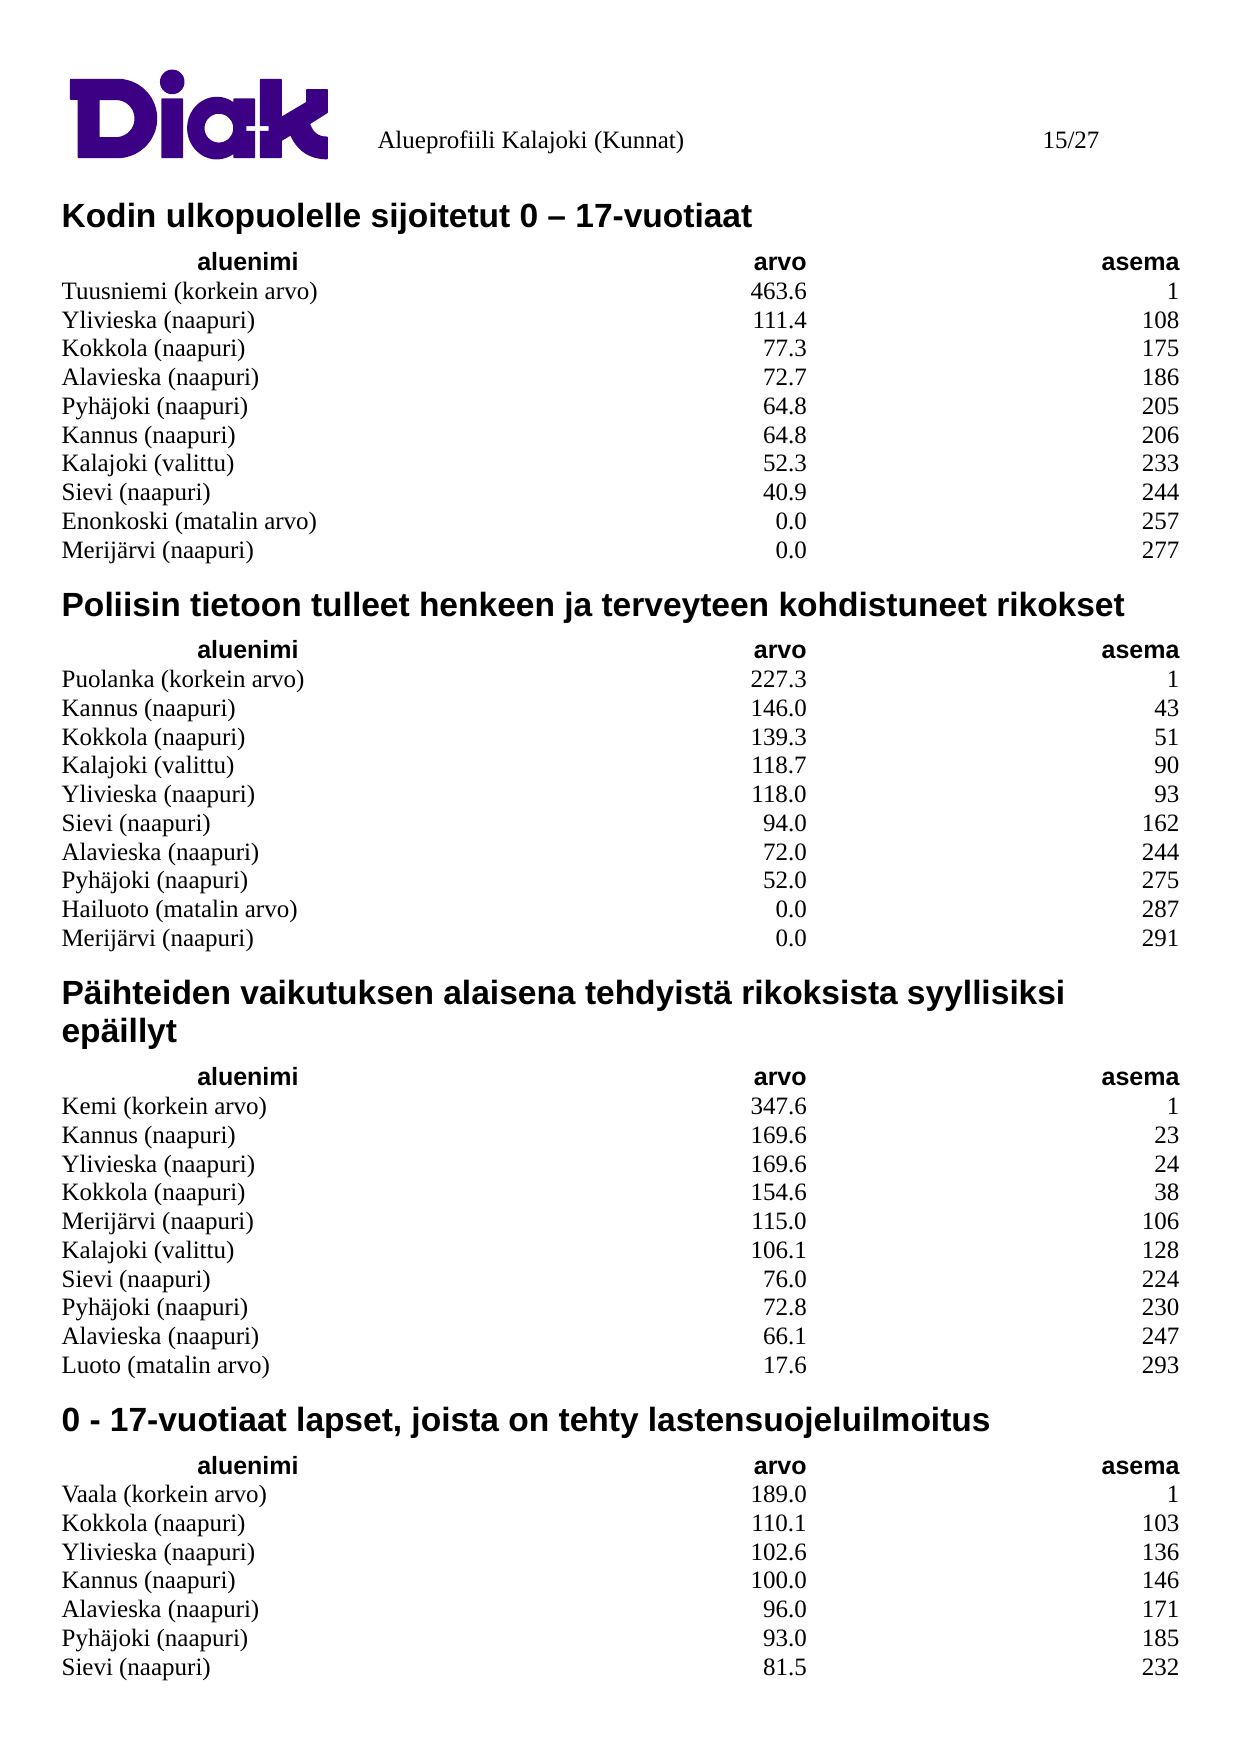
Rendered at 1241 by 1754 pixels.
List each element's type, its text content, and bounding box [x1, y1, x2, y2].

table_cell 139.3 [434, 722, 806, 751]
table_cell 96.0 [434, 1594, 806, 1623]
table_cell 146 [806, 1566, 1179, 1594]
table_header asema [806, 636, 1179, 664]
table_cell Kannus (naapuri) [61, 420, 434, 448]
table_cell 185 [806, 1623, 1179, 1652]
table_cell 171 [806, 1594, 1179, 1623]
table_cell 106 [806, 1206, 1179, 1235]
table_cell Kalajoki (valittu) [61, 449, 434, 477]
table_cell Kemi (korkein arvo) [61, 1091, 434, 1120]
table_cell 244 [806, 477, 1179, 506]
table_header asema [806, 1063, 1179, 1091]
table_cell 76.0 [434, 1264, 806, 1292]
table_cell Ylivieska (naapuri) [61, 305, 434, 333]
table_cell 347.6 [434, 1091, 806, 1120]
table_header asema [806, 1451, 1179, 1479]
table_cell 136 [806, 1537, 1179, 1566]
table_cell 93 [806, 779, 1179, 808]
table_cell 38 [806, 1178, 1179, 1206]
table_cell 232 [806, 1652, 1179, 1681]
table_cell 154.6 [434, 1178, 806, 1206]
table_cell Kokkola (naapuri) [61, 722, 434, 751]
table_cell Kannus (naapuri) [61, 693, 434, 722]
table_cell Luoto (matalin arvo) [61, 1350, 434, 1379]
table_cell 103 [806, 1508, 1179, 1537]
table_cell 1 [806, 1091, 1179, 1120]
table_cell 52.3 [434, 449, 806, 477]
table_cell 81.5 [434, 1652, 806, 1681]
table_cell 206 [806, 420, 1179, 448]
table_cell 106.1 [434, 1235, 806, 1264]
table_cell 118.0 [434, 779, 806, 808]
table_cell Merijärvi (naapuri) [61, 923, 434, 952]
table_cell 110.1 [434, 1508, 806, 1537]
table_header arvo [434, 247, 806, 276]
table_cell 64.8 [434, 420, 806, 448]
table_cell 293 [806, 1350, 1179, 1379]
table_cell Kannus (naapuri) [61, 1566, 434, 1594]
table_cell Pyhäjoki (naapuri) [61, 1623, 434, 1652]
table_cell 77.3 [434, 334, 806, 362]
table_cell Pyhäjoki (naapuri) [61, 1293, 434, 1321]
table_cell 277 [806, 535, 1179, 563]
table_cell 17.6 [434, 1350, 806, 1379]
table_cell 52.0 [434, 866, 806, 894]
table_cell Alavieska (naapuri) [61, 1321, 434, 1350]
table_cell 227.3 [434, 664, 806, 693]
table_cell 463.6 [434, 276, 806, 305]
table_cell Kalajoki (valittu) [61, 1235, 434, 1264]
table_cell 175 [806, 334, 1179, 362]
table_cell Kannus (naapuri) [61, 1120, 434, 1149]
table_cell 43 [806, 693, 1179, 722]
table_cell 1 [806, 276, 1179, 305]
table_cell 287 [806, 894, 1179, 923]
table_cell 169.6 [434, 1120, 806, 1149]
table_cell 244 [806, 837, 1179, 866]
table_cell 102.6 [434, 1537, 806, 1566]
table_cell 257 [806, 506, 1179, 535]
table_cell 72.7 [434, 362, 806, 391]
table_cell 90 [806, 751, 1179, 779]
table_cell 224 [806, 1264, 1179, 1292]
table_cell 0.0 [434, 506, 806, 535]
table_cell 111.4 [434, 305, 806, 333]
table_header aluenimi [61, 247, 434, 276]
table_cell 64.8 [434, 391, 806, 420]
table_cell Vaala (korkein arvo) [61, 1479, 434, 1508]
table_cell 51 [806, 722, 1179, 751]
table_header arvo [434, 1451, 806, 1479]
table_cell 1 [806, 1479, 1179, 1508]
table_cell Pyhäjoki (naapuri) [61, 391, 434, 420]
table_cell 275 [806, 866, 1179, 894]
table_cell 233 [806, 449, 1179, 477]
table_cell 118.7 [434, 751, 806, 779]
table_cell 205 [806, 391, 1179, 420]
subtitle Kodin ulkopuolelle sijoitetut 0 – 17-vuotiaat [61, 196, 1179, 235]
table_cell Enonkoski (matalin arvo) [61, 506, 434, 535]
table_cell Merijärvi (naapuri) [61, 1206, 434, 1235]
table_cell Alavieska (naapuri) [61, 362, 434, 391]
table_cell 189.0 [434, 1479, 806, 1508]
table_cell 0.0 [434, 535, 806, 563]
table_cell Ylivieska (naapuri) [61, 1537, 434, 1566]
table_cell 186 [806, 362, 1179, 391]
table_cell Kalajoki (valittu) [61, 751, 434, 779]
table_cell 23 [806, 1120, 1179, 1149]
table_cell Pyhäjoki (naapuri) [61, 866, 434, 894]
table_header aluenimi [61, 636, 434, 664]
table_cell 93.0 [434, 1623, 806, 1652]
subtitle 0 - 17-vuotiaat lapset, joista on tehty lastensuojeluilmoitus [61, 1399, 1179, 1438]
table_cell 115.0 [434, 1206, 806, 1235]
table_cell Tuusniemi (korkein arvo) [61, 276, 434, 305]
table_header asema [806, 247, 1179, 276]
table_cell Sievi (naapuri) [61, 1652, 434, 1681]
table_cell Sievi (naapuri) [61, 808, 434, 837]
table_cell Hailuoto (matalin arvo) [61, 894, 434, 923]
table_cell 128 [806, 1235, 1179, 1264]
table_cell 24 [806, 1149, 1179, 1177]
table_cell 100.0 [434, 1566, 806, 1594]
table_cell Kokkola (naapuri) [61, 1178, 434, 1206]
table_cell 146.0 [434, 693, 806, 722]
table_cell 247 [806, 1321, 1179, 1350]
table_cell 94.0 [434, 808, 806, 837]
table_cell Ylivieska (naapuri) [61, 779, 434, 808]
table_header aluenimi [61, 1063, 434, 1091]
table_cell 66.1 [434, 1321, 806, 1350]
table_cell Puolanka (korkein arvo) [61, 664, 434, 693]
table_cell 72.8 [434, 1293, 806, 1321]
subtitle Poliisin tietoon tulleet henkeen ja terveyteen kohdistuneet rikokset [61, 584, 1179, 623]
table_cell Sievi (naapuri) [61, 477, 434, 506]
table_cell 108 [806, 305, 1179, 333]
table_cell 162 [806, 808, 1179, 837]
table_header aluenimi [61, 1451, 434, 1479]
table_cell Kokkola (naapuri) [61, 334, 434, 362]
table_cell 40.9 [434, 477, 806, 506]
table_header arvo [434, 1063, 806, 1091]
table_cell 230 [806, 1293, 1179, 1321]
table_cell Alavieska (naapuri) [61, 1594, 434, 1623]
table_cell 291 [806, 923, 1179, 952]
table_cell Merijärvi (naapuri) [61, 535, 434, 563]
table_cell Sievi (naapuri) [61, 1264, 434, 1292]
table_cell 0.0 [434, 894, 806, 923]
table_cell 169.6 [434, 1149, 806, 1177]
table_cell Alavieska (naapuri) [61, 837, 434, 866]
table_cell Kokkola (naapuri) [61, 1508, 434, 1537]
table_cell Ylivieska (naapuri) [61, 1149, 434, 1177]
table_cell 1 [806, 664, 1179, 693]
table_cell 0.0 [434, 923, 806, 952]
subtitle Päihteiden vaikutuksen alaisena tehdyistä rikoksista syyllisiksi epäillyt [61, 973, 1179, 1050]
table_cell 72.0 [434, 837, 806, 866]
table_header arvo [434, 636, 806, 664]
